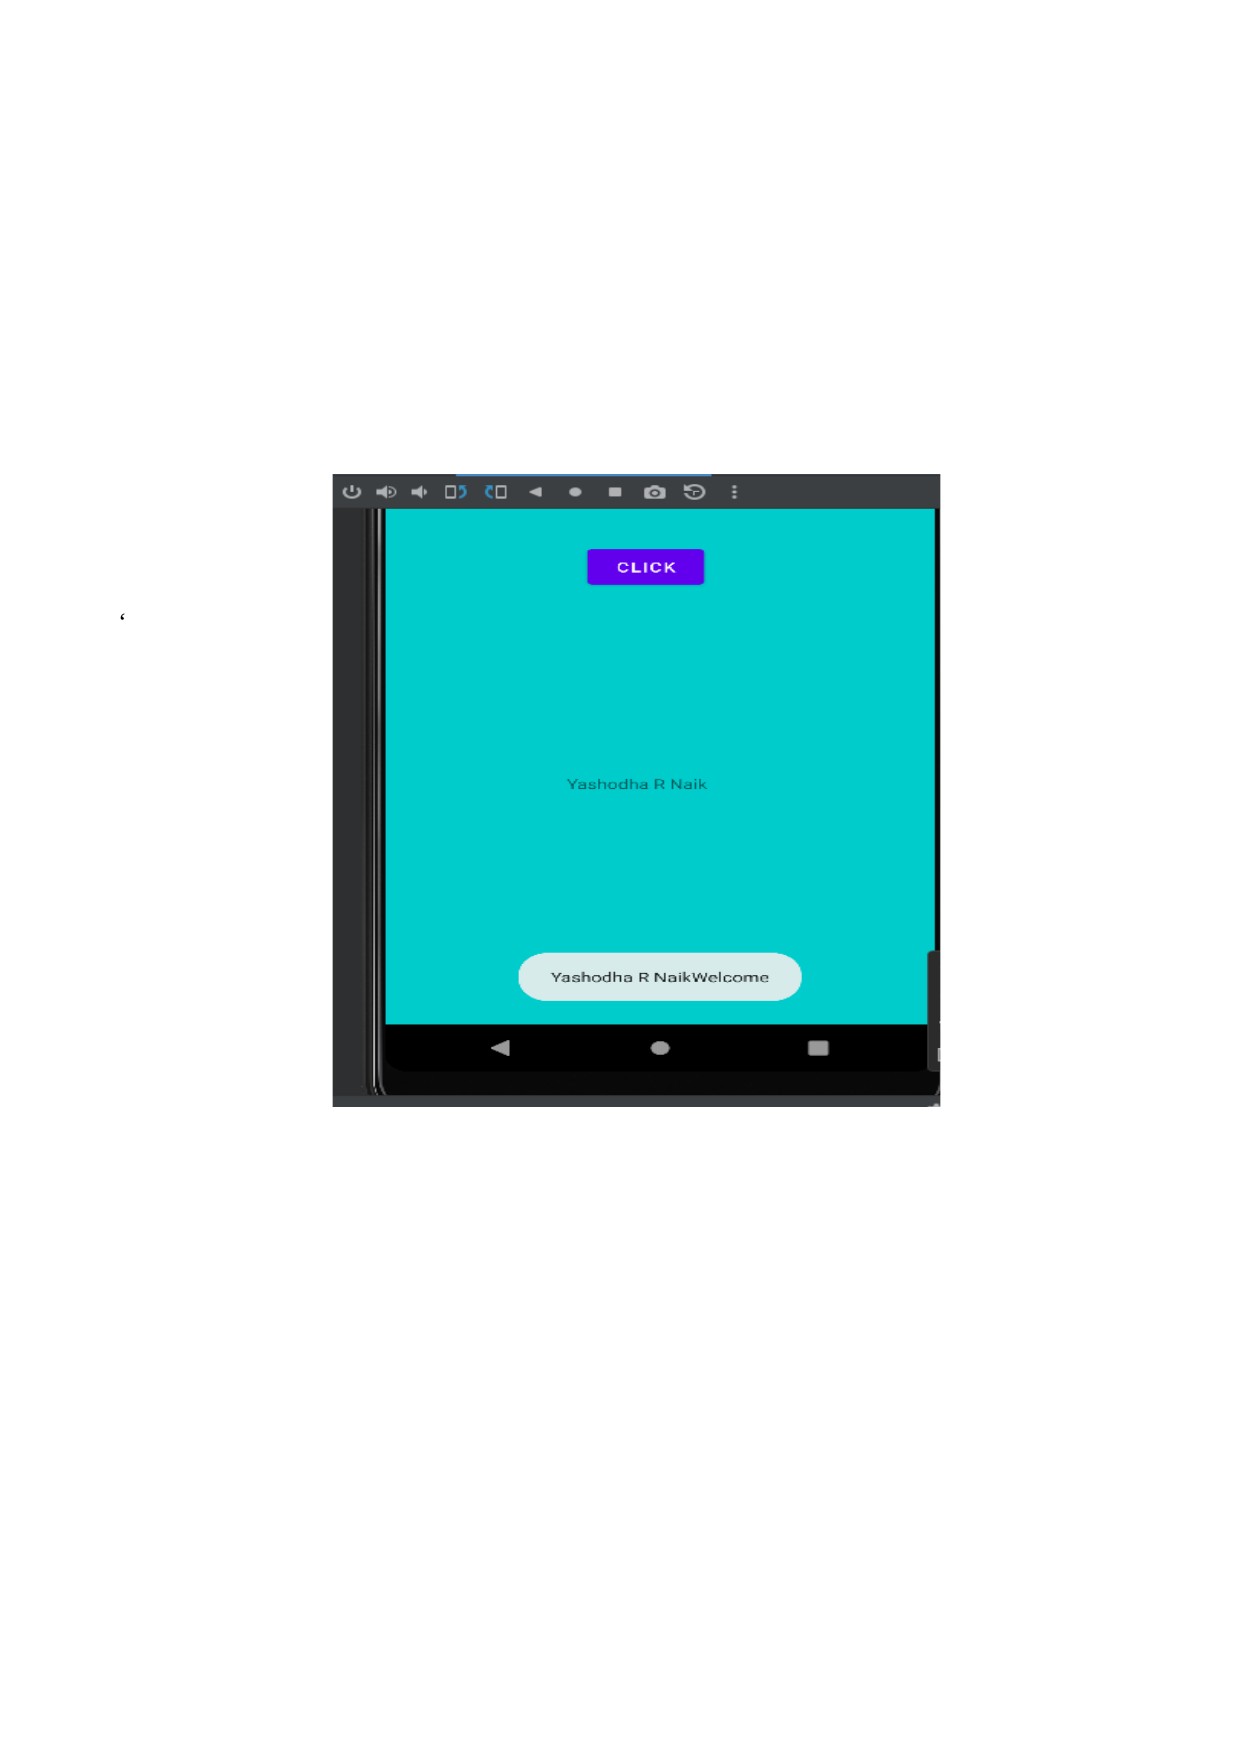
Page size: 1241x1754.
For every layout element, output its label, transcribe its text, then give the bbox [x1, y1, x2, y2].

text ‘ [118, 607, 863, 636]
text [941, 607, 1122, 636]
picture [863, 474, 941, 1107]
